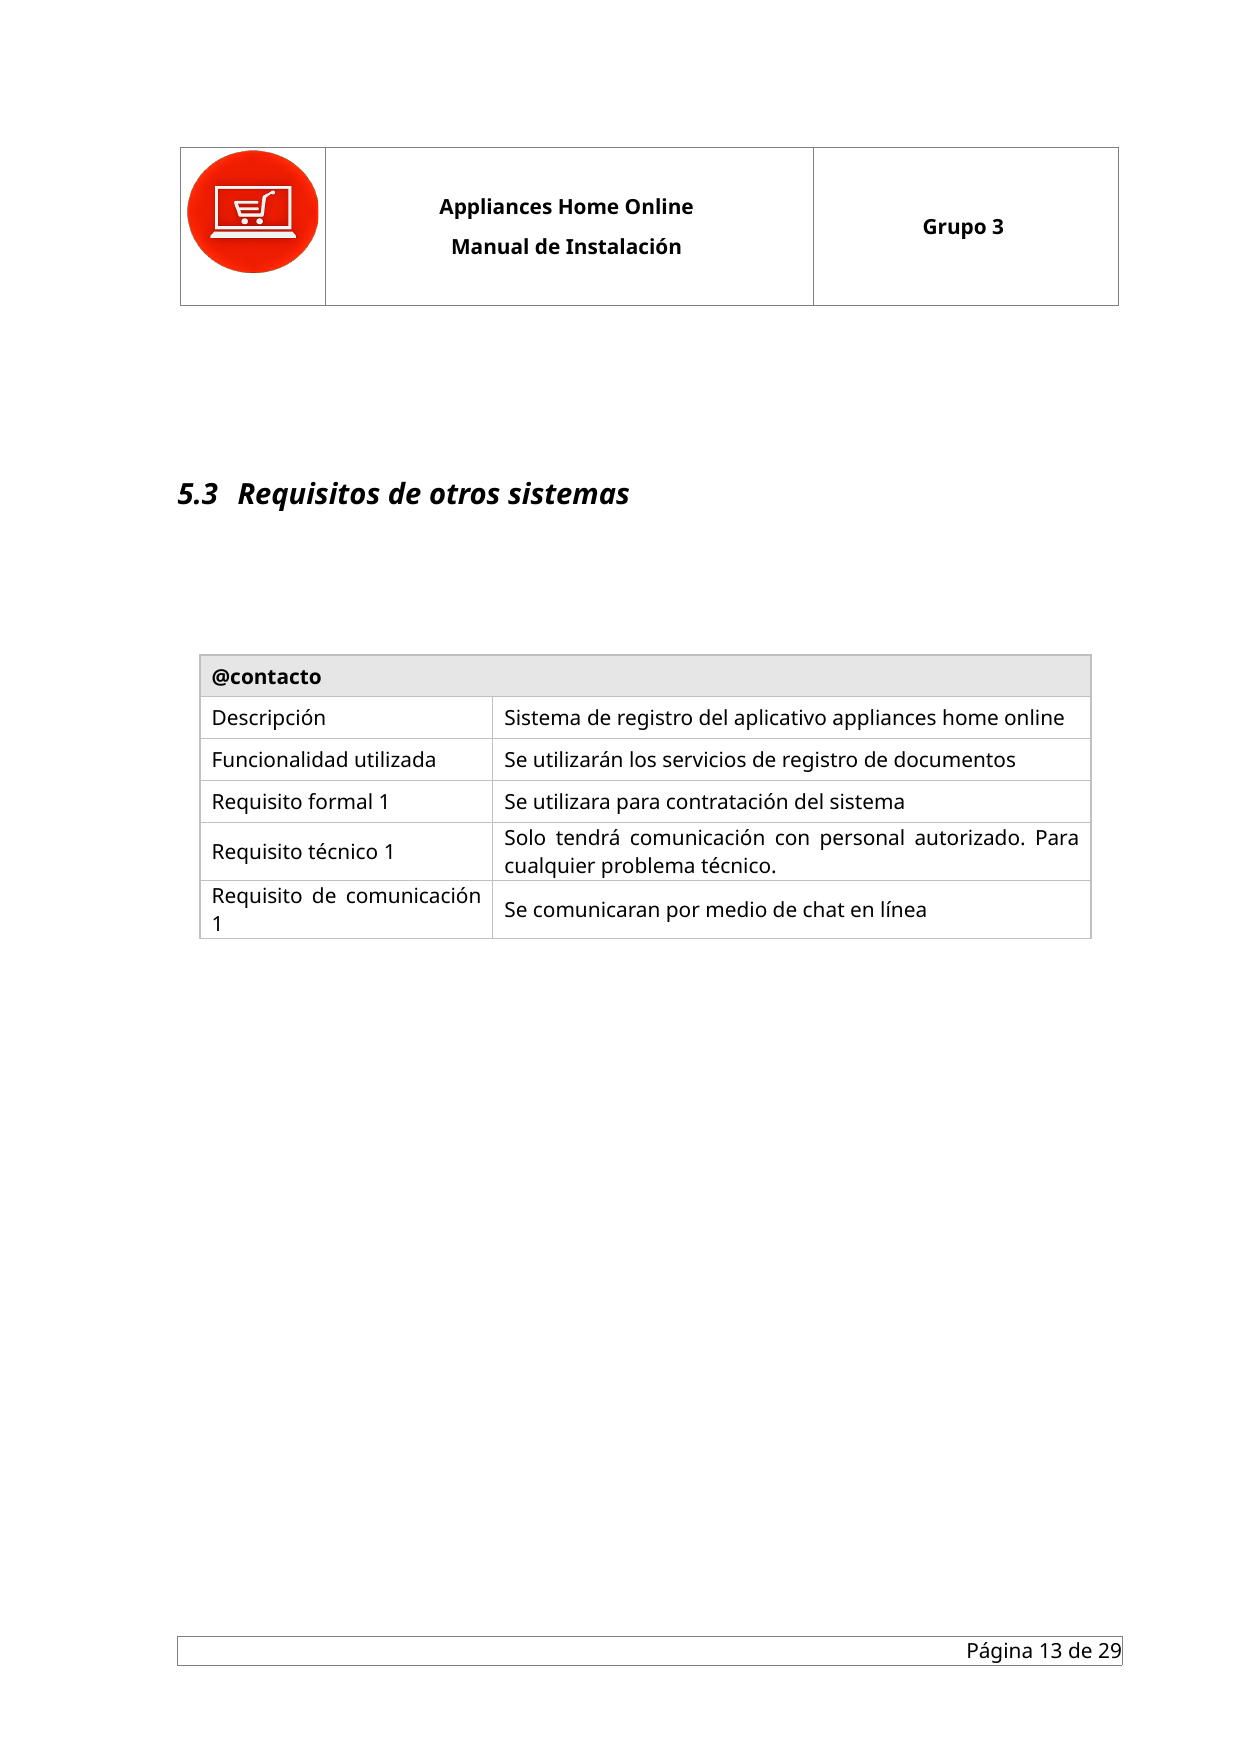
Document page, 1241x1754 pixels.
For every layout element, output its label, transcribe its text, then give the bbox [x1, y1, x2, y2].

table_cell Solo tendrá comunicación con personal autorizado. Para cualquier problema técnico. [493, 823, 1090, 880]
table_cell Se utilizara para contratación del sistema [493, 781, 1090, 822]
table_cell Requisito de comunicación 1 [201, 881, 492, 938]
table_cell Se utilizarán los servicios de registro de documentos [493, 739, 1090, 780]
table_cell Se comunicaran por medio de chat en línea [493, 881, 1090, 938]
table_cell Descripción [201, 697, 492, 738]
subtitle Requisitos de otros sistemas [177, 473, 1122, 513]
table_cell Sistema de registro del aplicativo appliances home online [493, 697, 1090, 738]
table_header @contacto [201, 656, 1090, 696]
table_cell Funcionalidad utilizada [201, 739, 492, 780]
table_cell Requisito técnico 1 [201, 823, 492, 880]
table_cell Requisito formal 1 [201, 781, 492, 822]
